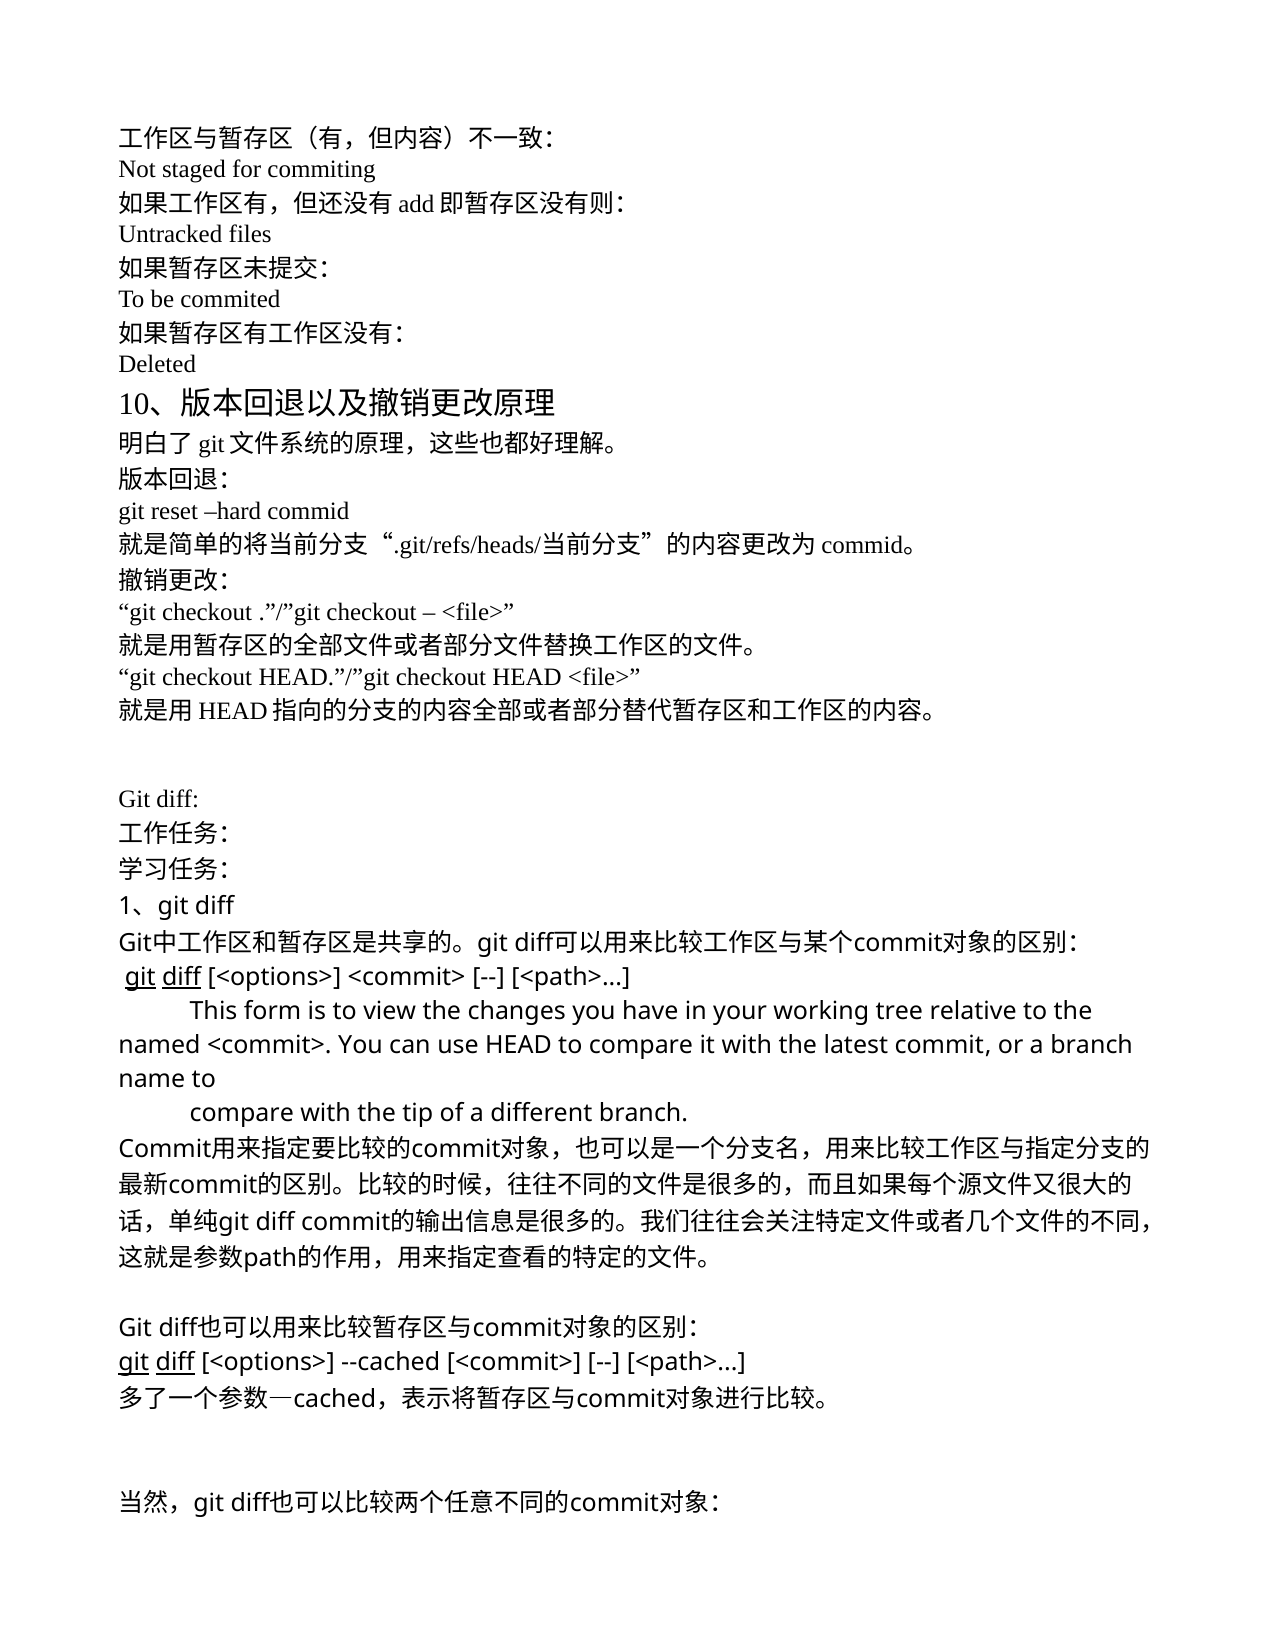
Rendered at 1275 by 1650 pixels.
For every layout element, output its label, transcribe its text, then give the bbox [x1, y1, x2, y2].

text 撤销更改： [118, 561, 1157, 597]
text 10、版本回退以及撤销更改原理 [118, 378, 1157, 423]
text 明白了git文件系统的原理，这些也都好理解。 [118, 423, 1157, 459]
text 如果暂存区有工作区没有： [118, 313, 1157, 349]
text 如果工作区有，但还没有add即暂存区没有则： [118, 183, 1157, 219]
text 工作任务： [118, 813, 1157, 849]
text Git diff: [118, 784, 1157, 813]
text 就是简单的将当前分支“.git/refs/heads/当前分支”的内容更改为commid。 [118, 524, 1157, 561]
text compare with the tip of a different branch. [118, 1094, 1157, 1129]
text git diff [<options>] <commit> [--] [<path>...] [118, 958, 1157, 992]
text Not staged for commiting [118, 154, 1157, 183]
text Untracked files [118, 219, 1157, 248]
text Deleted [118, 349, 1157, 378]
text 如果暂存区未提交： [118, 248, 1157, 284]
text 1、git diff [118, 886, 1157, 922]
text “git checkout .”/”git checkout – <file>” [118, 597, 1157, 626]
text This form is to view the changes you have in your working tree relative to the named <commit>. You can use HEAD to compare it with the latest commit, or a branch name to [118, 992, 1157, 1094]
text Commit用来指定要比较的commit对象，也可以是一个分支名，用来比较工作区与指定分支的最新commit的区别。比较的时候，往往不同的文件是很多的，而且如果每个源文件又很大的话，单纯git diff commit的输出信息是很多的。我们往往会关注特定文件或者几个文件的不同，这就是参数path的作用，用来指定查看的特定的文件。 [118, 1129, 1157, 1274]
text “git checkout HEAD.”/”git checkout HEAD <file>” [118, 662, 1157, 691]
text git reset –hard commid [118, 496, 1157, 524]
text 版本回退： [118, 459, 1157, 496]
text 就是用暂存区的全部文件或者部分文件替换工作区的文件。 [118, 626, 1157, 662]
text 当然，git diff也可以比较两个任意不同的commit对象： [118, 1482, 1157, 1519]
text 学习任务： [118, 849, 1157, 886]
text To be commited [118, 284, 1157, 313]
text 就是用HEAD指向的分支的内容全部或者部分替代暂存区和工作区的内容。 [118, 691, 1157, 727]
text 多了一个参数—cached，表示将暂存区与commit对象进行比较。 [118, 1378, 1157, 1414]
text git diff [<options>] --cached [<commit>] [--] [<path>...] [118, 1344, 1157, 1378]
text Git中工作区和暂存区是共享的。git diff可以用来比较工作区与某个commit对象的区别： [118, 922, 1157, 958]
text Git diff也可以用来比较暂存区与commit对象的区别： [118, 1308, 1157, 1344]
text 工作区与暂存区（有，但内容）不一致： [118, 118, 1157, 154]
